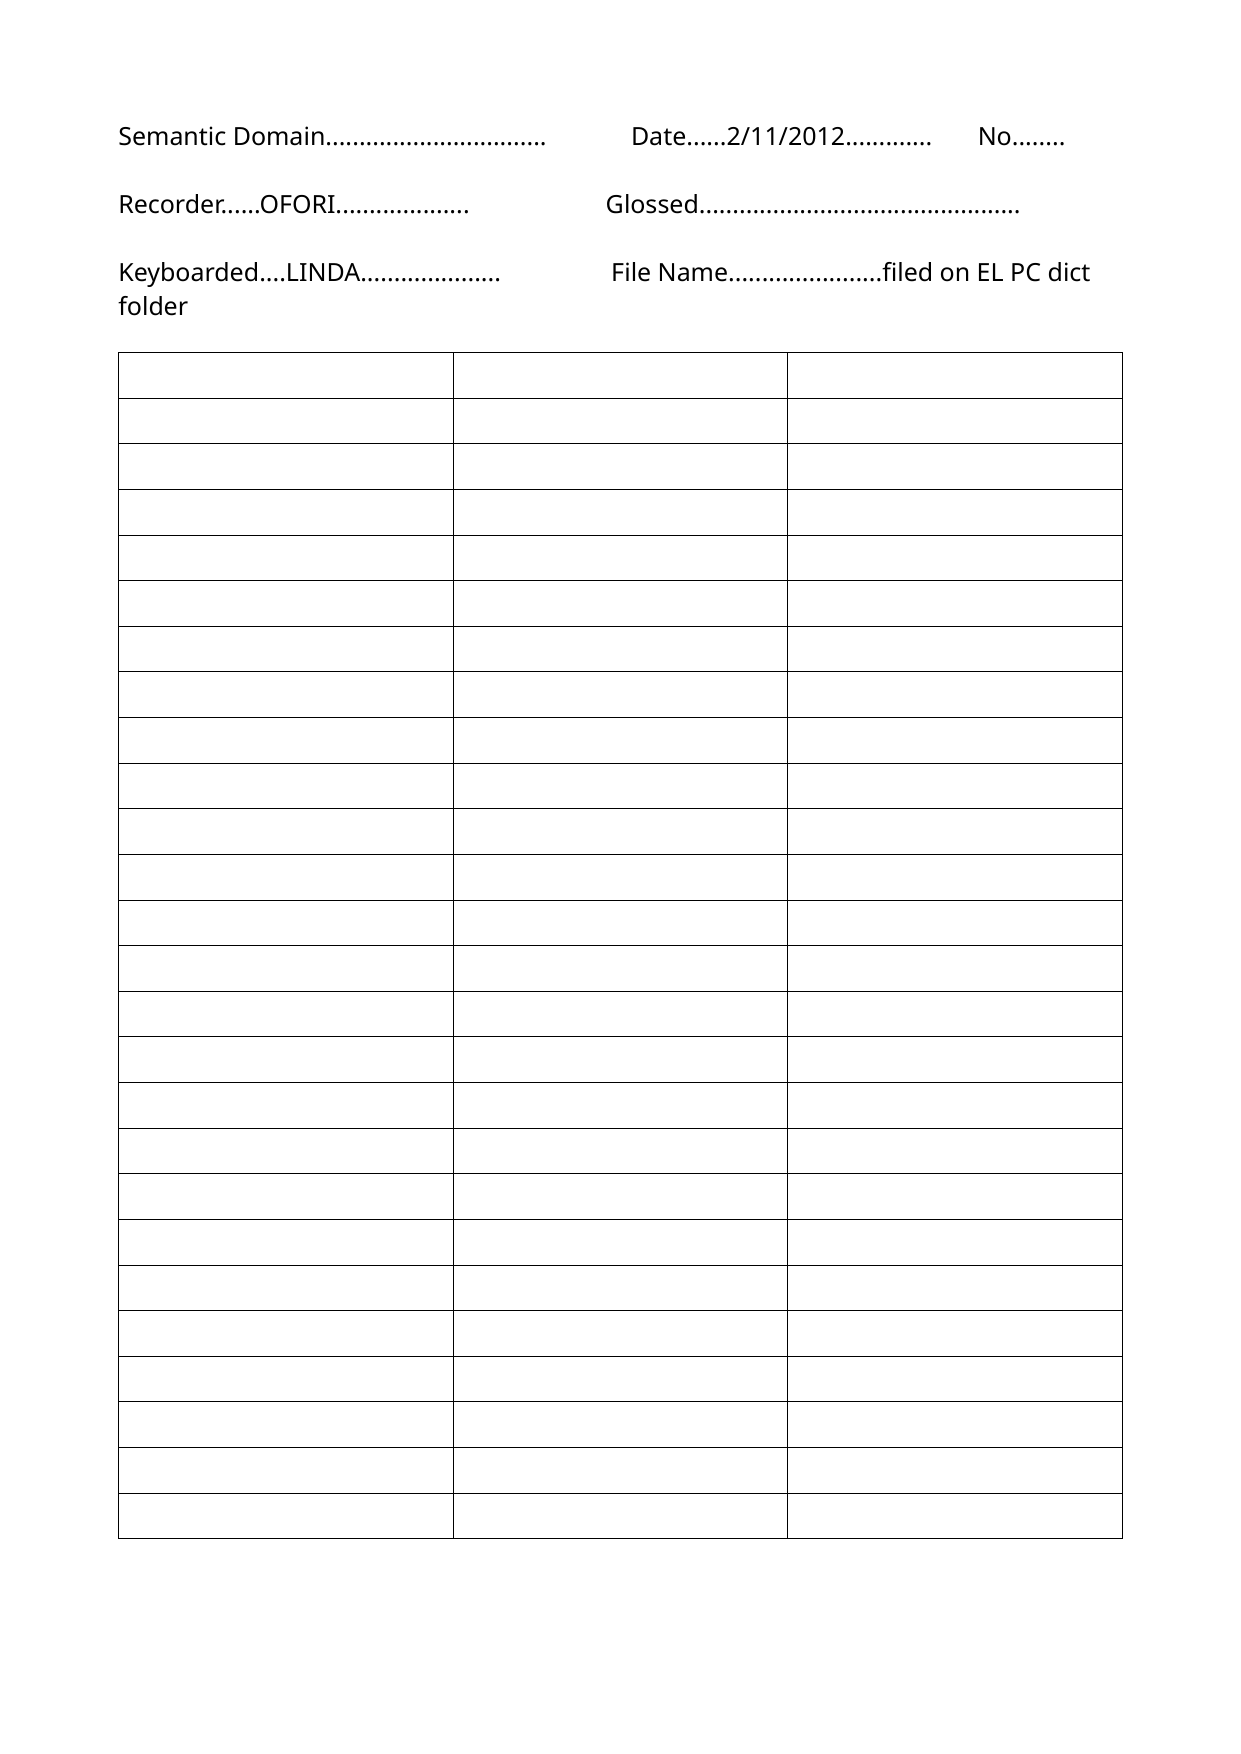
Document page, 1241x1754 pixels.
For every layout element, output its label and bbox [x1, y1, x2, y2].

table_cell [454, 718, 787, 763]
table_cell [788, 1037, 1122, 1082]
table_cell [788, 1448, 1122, 1493]
table_cell [788, 718, 1122, 763]
table_cell [788, 764, 1122, 808]
table_cell [454, 1174, 787, 1219]
table_cell [454, 1266, 787, 1310]
table_cell [119, 1266, 453, 1310]
table_cell [119, 1037, 453, 1082]
table_cell [788, 1494, 1122, 1538]
table_cell [454, 1037, 787, 1082]
table_cell [788, 1311, 1122, 1356]
table_cell [788, 1357, 1122, 1401]
table_cell [788, 353, 1122, 398]
table_cell [454, 1220, 787, 1264]
table_cell [119, 764, 453, 808]
table_cell [119, 901, 453, 945]
table_cell [454, 1083, 787, 1128]
table_cell [788, 672, 1122, 717]
table_cell [454, 1448, 787, 1493]
table_cell [788, 581, 1122, 626]
table_cell [119, 718, 453, 763]
table_cell [454, 1357, 787, 1401]
table_cell [788, 855, 1122, 899]
table_cell [119, 1311, 453, 1356]
table_cell [454, 809, 787, 854]
table_cell [788, 490, 1122, 534]
table_cell [119, 627, 453, 671]
table_cell [119, 1174, 453, 1219]
table_cell [119, 353, 453, 398]
table_cell [454, 581, 787, 626]
table_cell [119, 1357, 453, 1401]
table_cell [119, 536, 453, 580]
table_cell [788, 627, 1122, 671]
table_cell [454, 1494, 787, 1538]
table_cell [454, 672, 787, 717]
table_cell [788, 1129, 1122, 1173]
table_cell [119, 992, 453, 1036]
table_cell [454, 627, 787, 671]
table_cell [788, 536, 1122, 580]
table_cell [119, 581, 453, 626]
table_cell [119, 809, 453, 854]
table_cell [788, 1402, 1122, 1447]
table_cell [454, 444, 787, 489]
table_cell [119, 490, 453, 534]
table_cell [788, 399, 1122, 443]
table_cell [119, 855, 453, 899]
table_cell [788, 946, 1122, 991]
table_cell [788, 1174, 1122, 1219]
table_cell [788, 809, 1122, 854]
table_cell [788, 901, 1122, 945]
table_cell [119, 672, 453, 717]
table_cell [454, 536, 787, 580]
table_cell [454, 855, 787, 899]
table_cell [454, 901, 787, 945]
table_cell [788, 1083, 1122, 1128]
table_cell [788, 992, 1122, 1036]
table_cell [119, 1402, 453, 1447]
table_cell [119, 444, 453, 489]
table_cell [454, 1402, 787, 1447]
table_cell [454, 764, 787, 808]
table_cell [788, 1266, 1122, 1310]
table_cell [788, 444, 1122, 489]
table_cell [454, 946, 787, 991]
table_cell [119, 1448, 453, 1493]
table_cell [454, 353, 787, 398]
table_cell [119, 1494, 453, 1538]
table_cell [119, 946, 453, 991]
table_cell [119, 399, 453, 443]
table_cell [788, 1220, 1122, 1264]
table_cell [119, 1220, 453, 1264]
table_cell [454, 399, 787, 443]
table_cell [119, 1129, 453, 1173]
table_cell [454, 1311, 787, 1356]
table_cell [454, 490, 787, 534]
table_cell [119, 1083, 453, 1128]
table_cell [454, 1129, 787, 1173]
table_cell [454, 992, 787, 1036]
